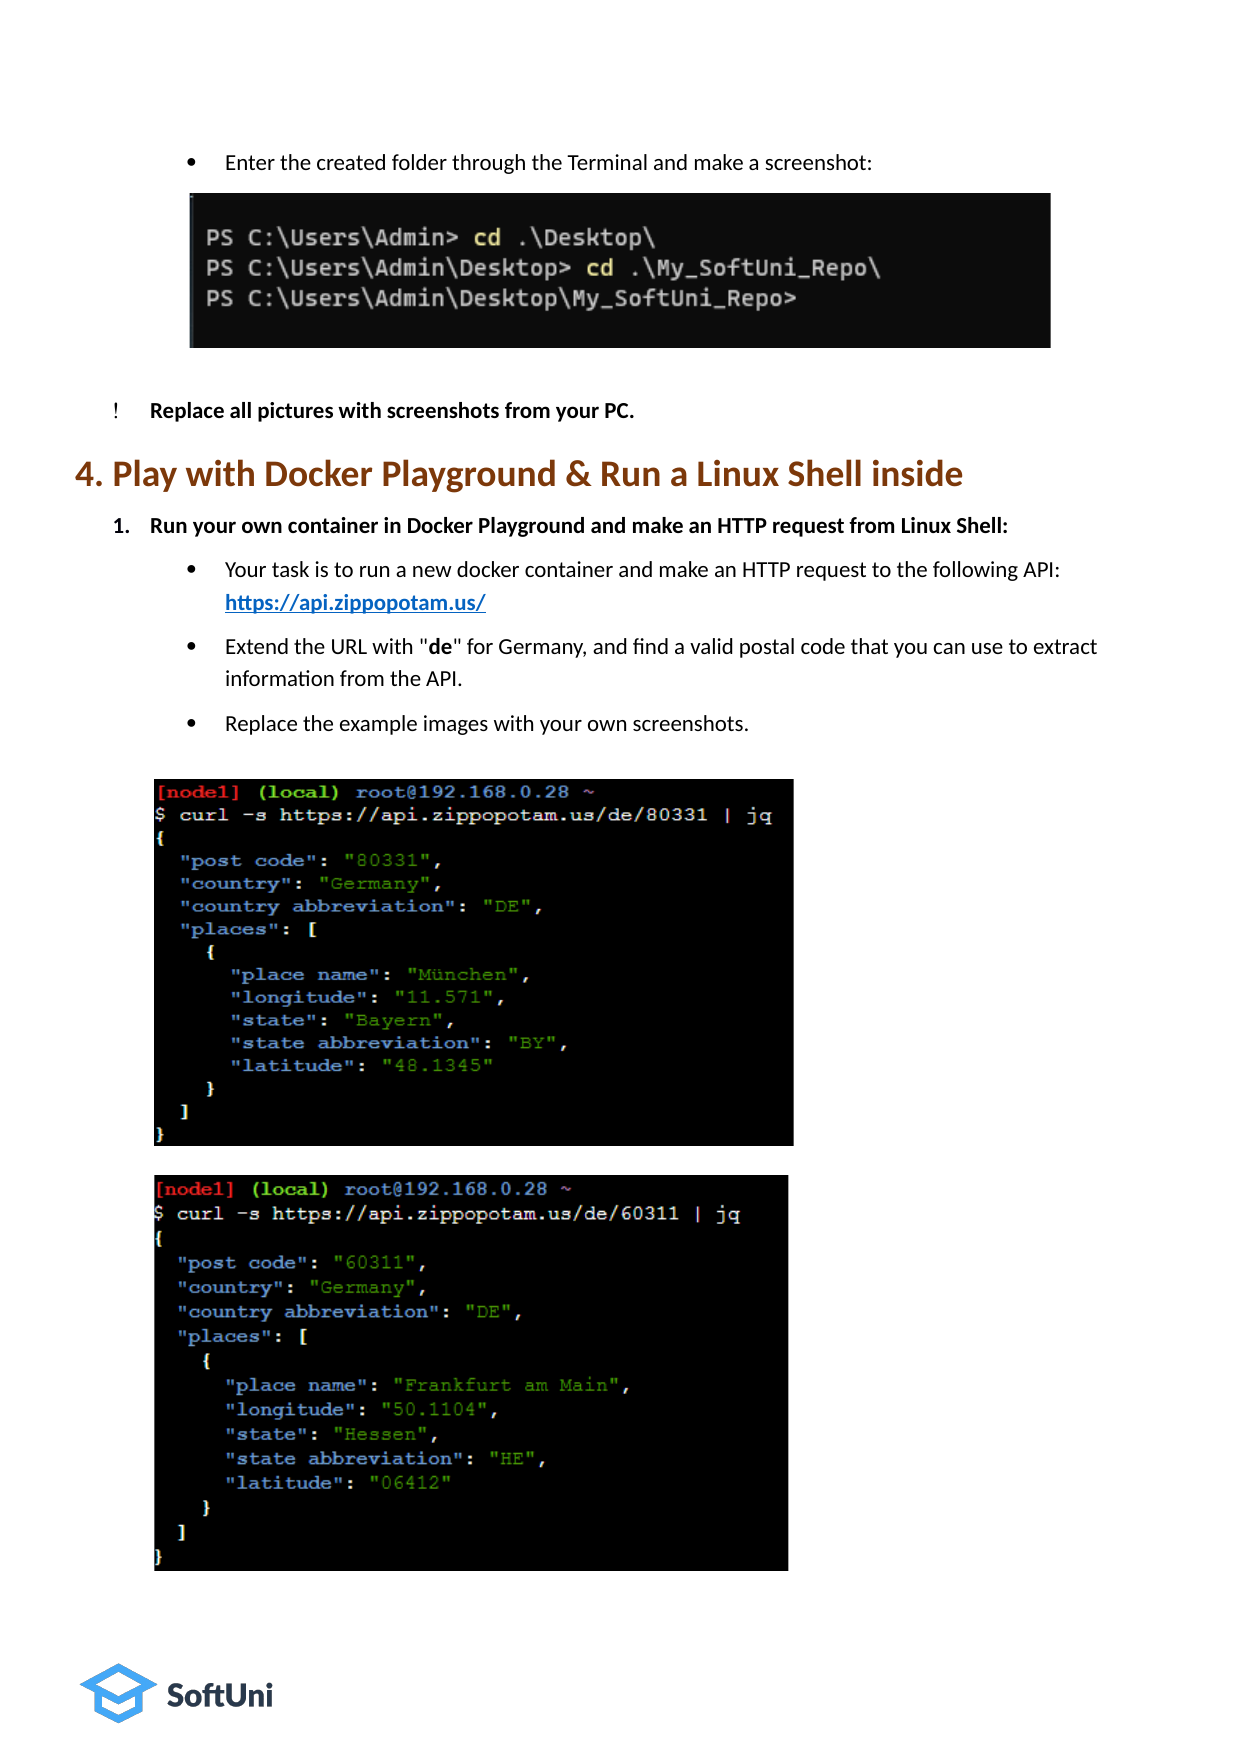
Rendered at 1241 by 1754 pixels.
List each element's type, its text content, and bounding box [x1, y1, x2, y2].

subtitle Play with Docker Playground & Run a Linux Shell inside [75, 450, 1165, 496]
list Enter the created folder through the Terminal and make a screenshot: [187, 148, 1165, 176]
list Extend the URL with "de" for Germany, and find a valid postal code that you can use to extract information from the API. [187, 632, 1165, 692]
list Replace all pictures with screenshots from your PC. [112, 397, 1165, 425]
list Replace the example images with your own screenshots. [187, 709, 1165, 737]
list Run your own container in Docker Playground and make an HTTP request from Linux Shell: [112, 511, 1165, 539]
list Your task is to run a new docker container and make an HTTP request to the following API: https://api.zippopotam.us/ [187, 555, 1165, 616]
picture [73, 1658, 279, 1729]
